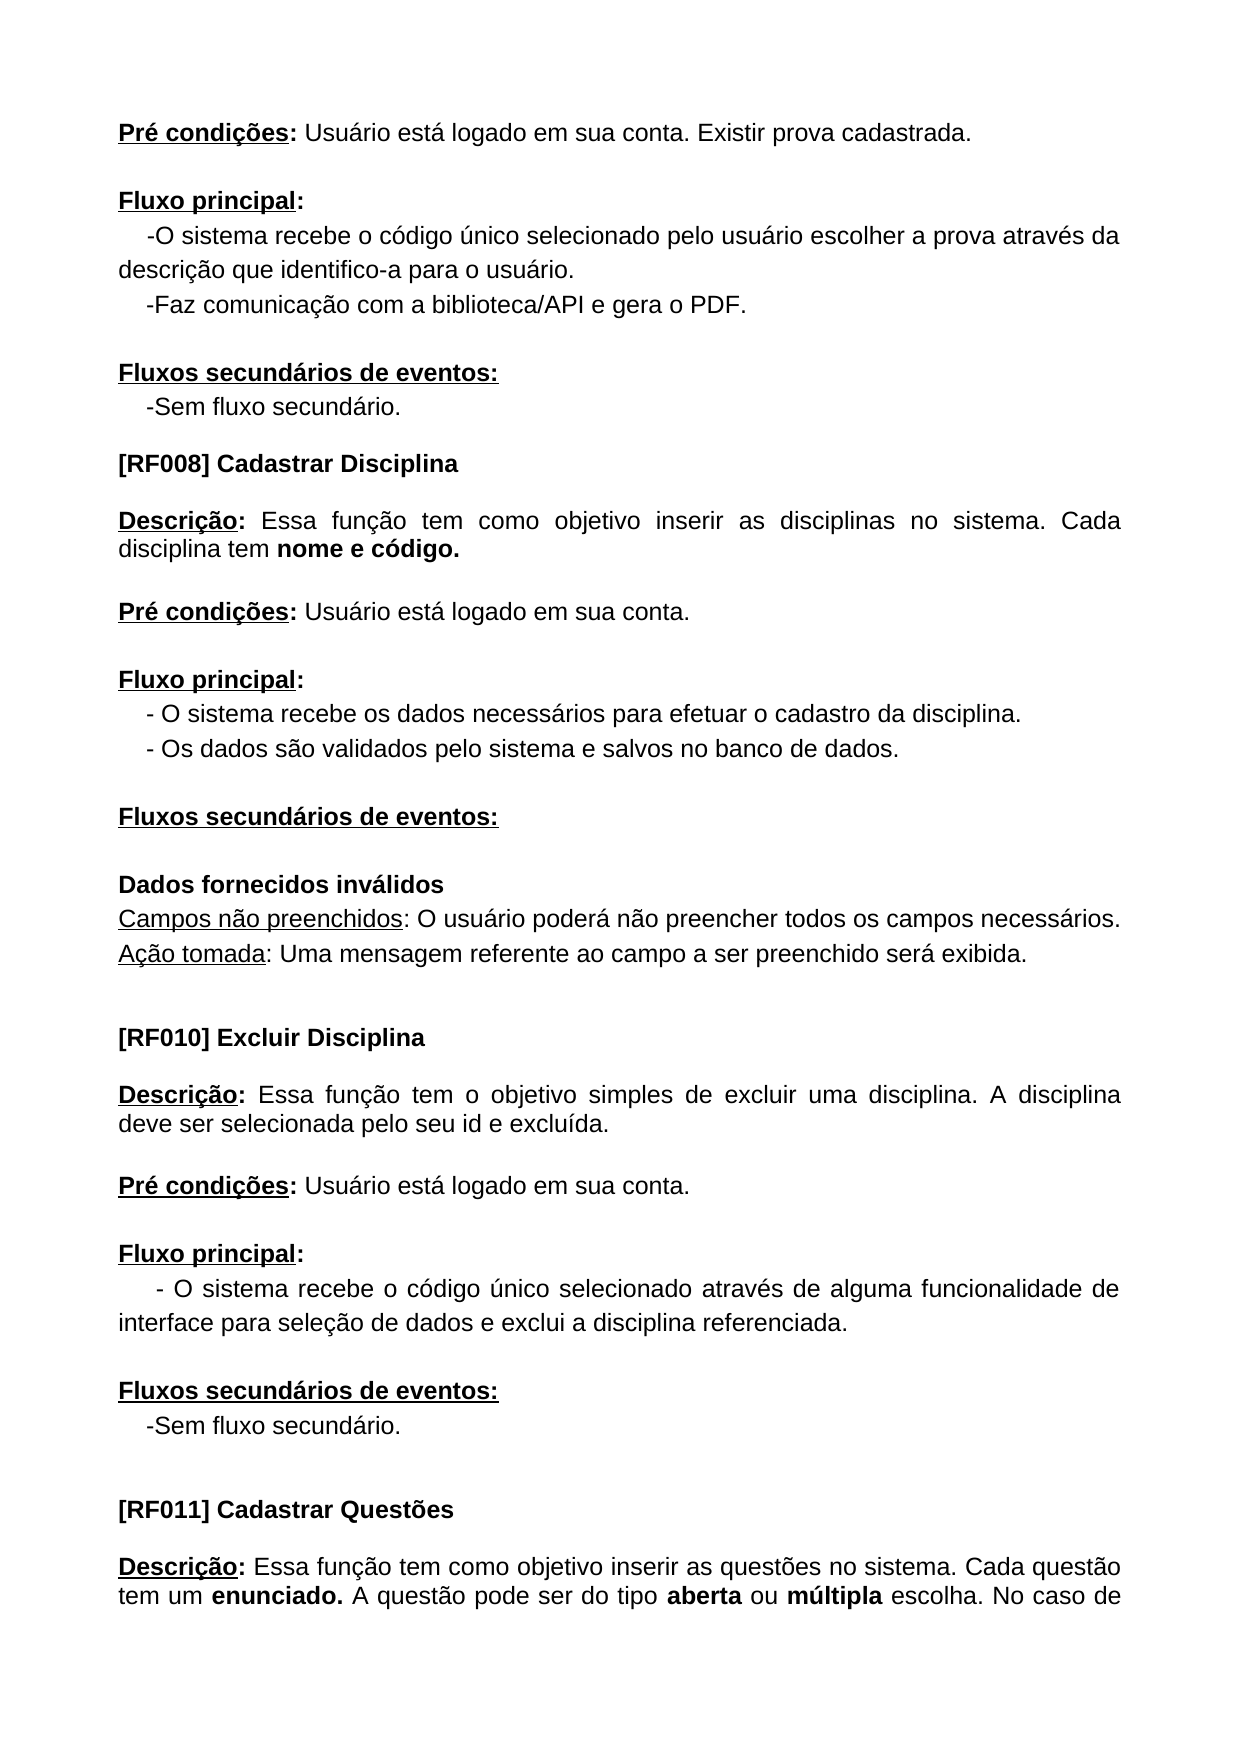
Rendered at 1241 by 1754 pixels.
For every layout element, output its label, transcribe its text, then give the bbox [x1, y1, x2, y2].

text - O sistema recebe os dados necessários para efetuar o cadastro da disciplina. [118, 699, 1122, 728]
text [RF011] Cadastrar Questões [118, 1496, 1122, 1524]
text Descrição: Essa função tem como objetivo inserir as questões no sistema. Cada questão tem um enunciado. A questão pode ser do tipo aberta ou múltipla escolha. No caso de [118, 1552, 1122, 1610]
text Descrição: Essa função tem como objetivo inserir as disciplinas no sistema. Cada disciplina tem nome e código. [118, 506, 1122, 563]
text Fluxos secundários de eventos: [118, 358, 1122, 386]
text Fluxo principal: [118, 186, 1122, 215]
text Fluxo principal: [118, 665, 1122, 693]
text -Faz comunicação com a biblioteca/API e gera o PDF. [118, 289, 1122, 318]
text Pré condições: Usuário está logado em sua conta. [118, 597, 1122, 625]
text Campos não preenchidos: O usuário poderá não preencher todos os campos necessários. [118, 904, 1122, 933]
text Descrição: Essa função tem o objetivo simples de excluir uma disciplina. A disciplina deve ser selecionada pelo seu id e excluída. [118, 1080, 1122, 1138]
text Fluxos secundários de eventos: [118, 802, 1122, 830]
text -Sem fluxo secundário. [118, 392, 1122, 421]
text -O sistema recebe o código único selecionado pelo usuário escolher a prova através da descrição que identifico-a para o usuário. [118, 221, 1122, 284]
text [RF010] Excluir Disciplina [118, 1023, 1122, 1052]
text Dados fornecidos inválidos [118, 870, 1122, 898]
text - O sistema recebe o código único selecionado através de alguma funcionalidade de interface para seleção de dados e exclui a disciplina referenciada. [118, 1274, 1122, 1337]
text Pré condições: Usuário está logado em sua conta. [118, 1171, 1122, 1200]
text Fluxo principal: [118, 1239, 1122, 1268]
text Fluxos secundários de eventos: [118, 1376, 1122, 1405]
text [RF008] Cadastrar Disciplina [118, 449, 1122, 478]
text -Sem fluxo secundário. [118, 1411, 1122, 1439]
text - Os dados são validados pelo sistema e salvos no banco de dados. [118, 734, 1122, 762]
text Ação tomada: Uma mensagem referente ao campo a ser preenchido será exibida. [118, 939, 1122, 967]
text Pré condições: Usuário está logado em sua conta. Existir prova cadastrada. [118, 118, 1122, 147]
